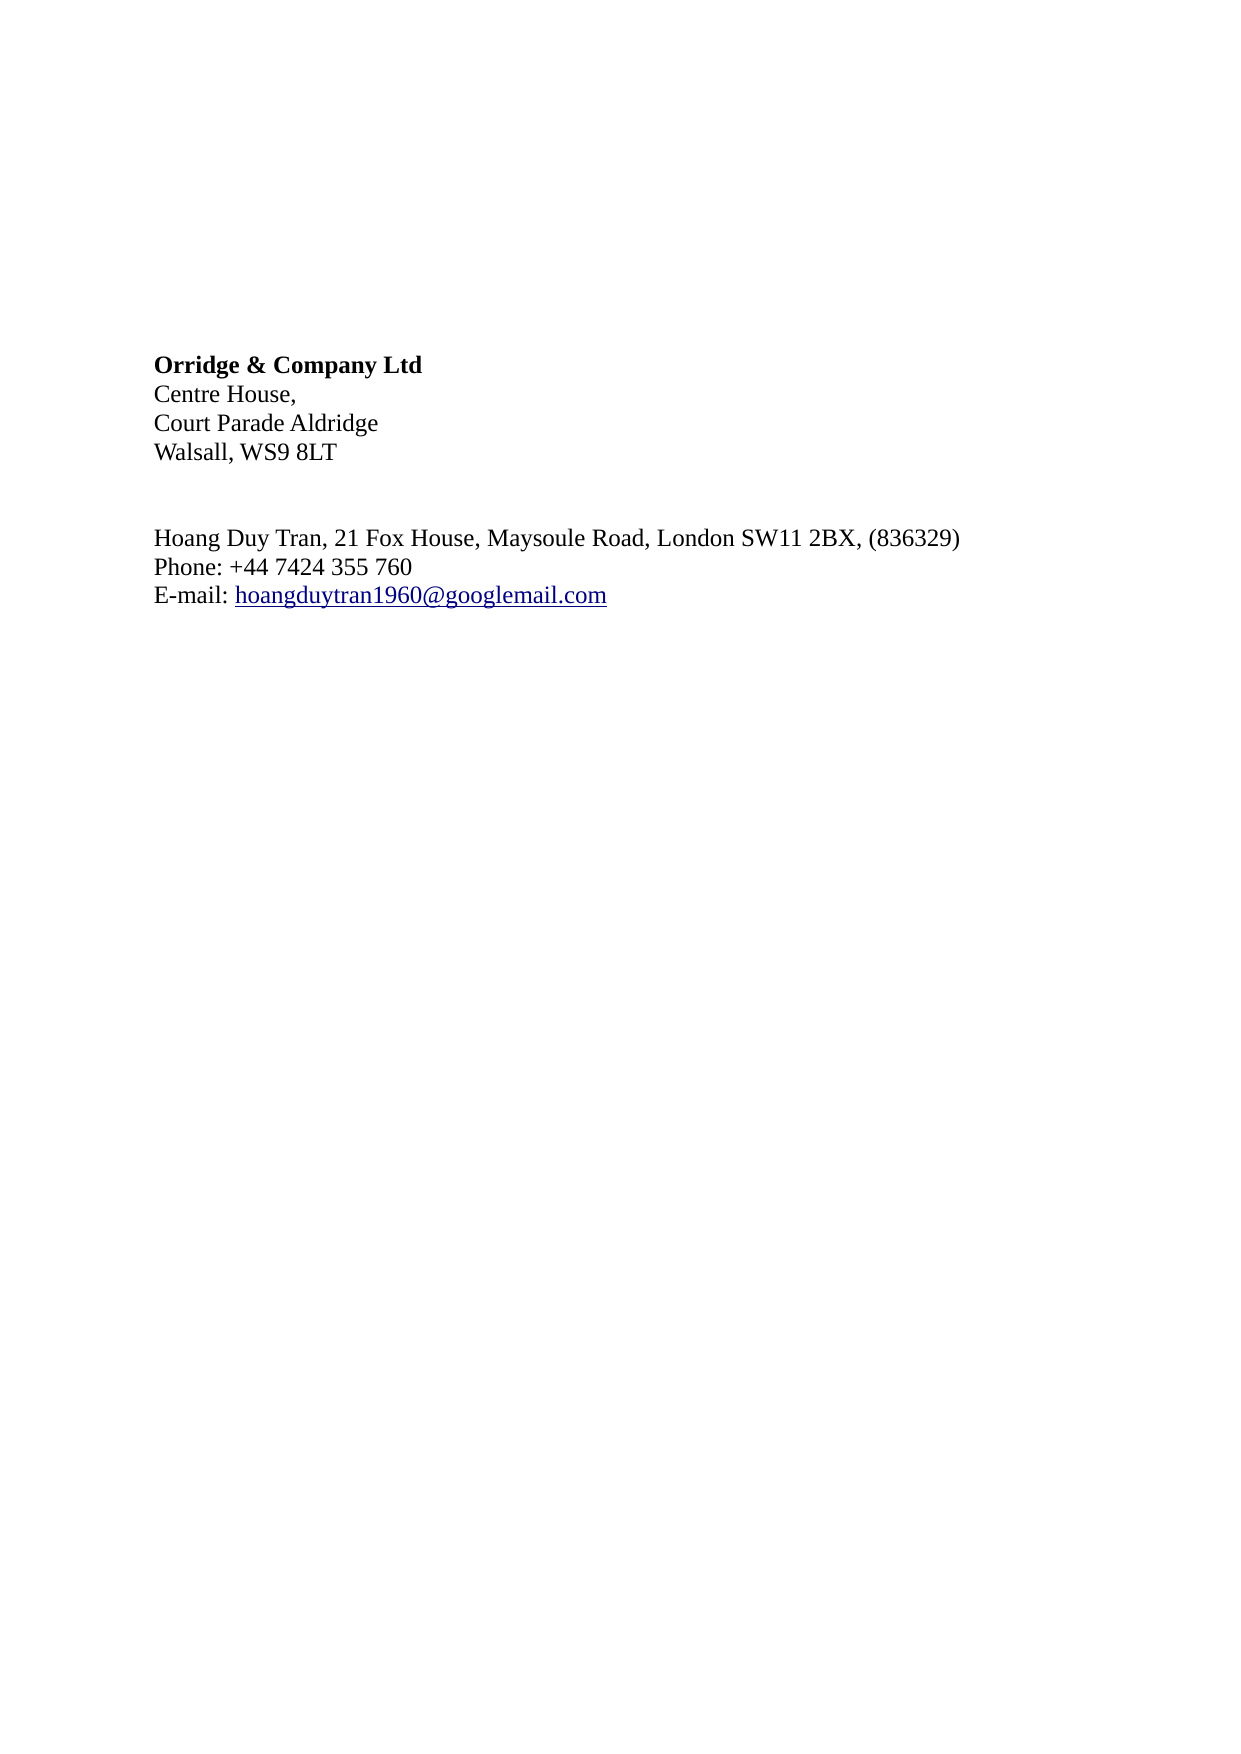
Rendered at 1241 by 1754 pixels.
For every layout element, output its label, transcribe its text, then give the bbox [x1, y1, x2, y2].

text Walsall, WS9 8LT [153, 437, 1098, 466]
text Court Parade Aldridge [153, 408, 1098, 437]
text Hoang Duy Tran, 21 Fox House, Maysoule Road, London SW11 2BX, (836329) [153, 523, 1098, 552]
text Orridge & Company Ltd [153, 351, 1240, 379]
text Phone: +44 7424 355 760 [153, 552, 1098, 581]
text E-mail: hoangduytran1960@googlemail.com [153, 581, 1098, 609]
text Centre House, [153, 379, 1098, 408]
